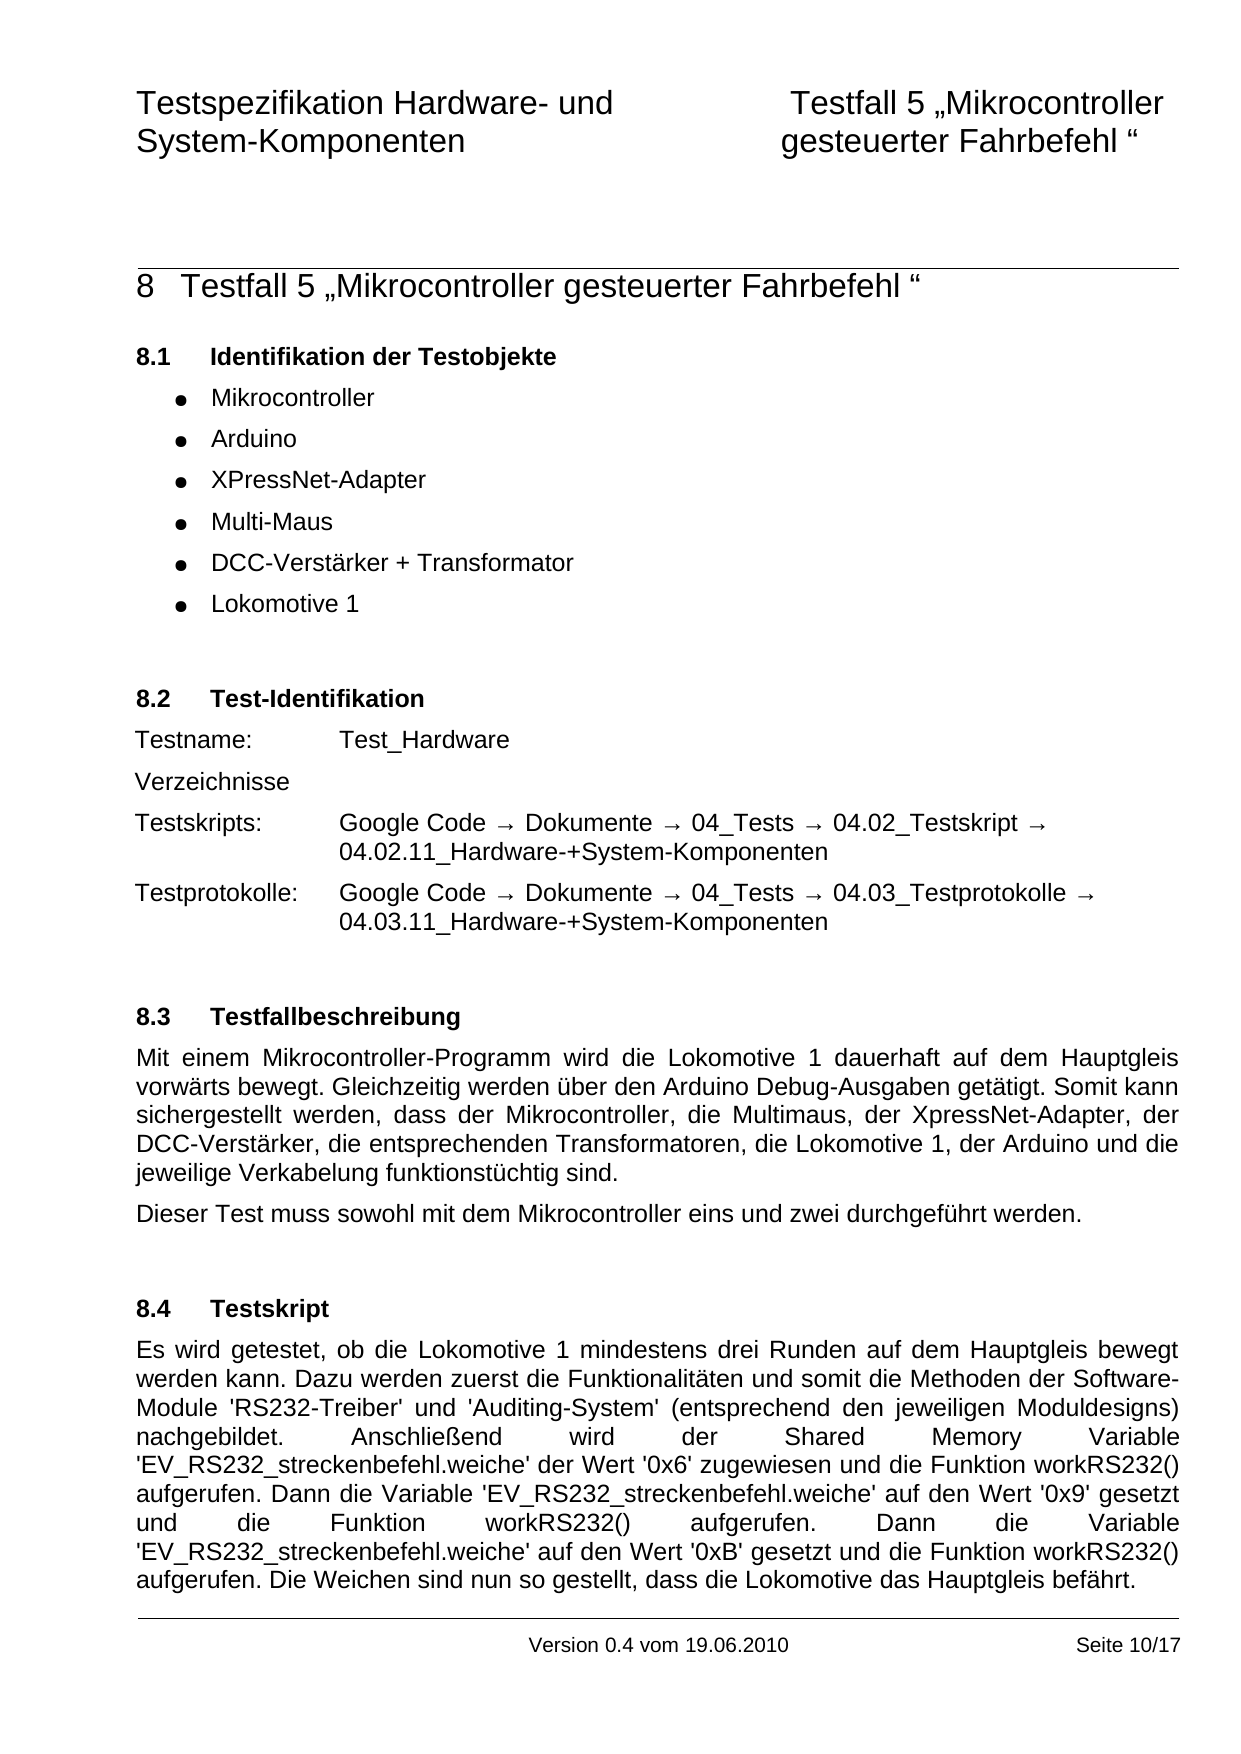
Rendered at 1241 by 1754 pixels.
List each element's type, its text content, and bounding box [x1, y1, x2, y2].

text Verzeichnisse [134, 767, 1181, 796]
subtitle Testskript [136, 1294, 1181, 1323]
subtitle Testfall 5 „Mikrocontroller gesteuerter Fahrbefehl “ [136, 289, 576, 304]
text Testname: Test_Hardware [134, 726, 1181, 754]
list XPressNet-Adapter [173, 466, 1181, 494]
text Dieser Test muss sowohl mit dem Mikrocontroller eins und zwei durchgeführt werden. [136, 1199, 1181, 1228]
text Mit einem Mikrocontroller-Programm wird die Lokomotive 1 dauerhaft auf dem Hauptgleis vorwärts bewegt. Gleichzeitig werden über den Arduino Debug-Ausgaben getätigt. Somit kann sichergestellt werden, dass der Mikrocontroller, die Multimaus, der XpressNet-Adapter, der DCC-Verstärker, die entsprechenden Transformatoren, die Lokomotive 1, der Arduino und die jeweilige Verkabelung funktionstüchtig sind. [136, 1043, 1181, 1187]
subtitle Testfallbeschreibung [136, 1002, 1181, 1031]
text Testprotokolle: Google Code → Dokumente → 04_Tests → 04.03_Testprotokolle → 04.03.11_Hardware-+System-Komponenten [134, 878, 1181, 936]
list Multi-Maus [173, 507, 1181, 536]
list Lokomotive 1 [173, 589, 1181, 618]
list Arduino [173, 424, 1181, 453]
subtitle Testfall 5 „Mikrocontroller gesteuerter Fahrbefehl “ [575, 289, 1181, 304]
text Es wird getestet, ob die Lokomotive 1 mindestens drei Runden auf dem Hauptgleis bewegt werden kann. Dazu werden zuerst die Funktionalitäten und somit die Methoden der Software-Module 'RS232-Treiber' und 'Auditing-System' (entsprechend den jeweiligen Moduldesigns) nachgebildet. Anschließend wird der Shared Memory Variable 'EV_RS232_streckenbefehl.weiche' der Wert '0x6' zugewiesen und die Funktion workRS232() aufgerufen. Dann die Variable 'EV_RS232_streckenbefehl.weiche' auf den Wert '0x9' gesetzt und die Funktion workRS232() aufgerufen. Dann die Variable 'EV_RS232_streckenbefehl.weiche' auf den Wert '0xB' gesetzt und die Funktion workRS232() aufgerufen. Die Weichen sind nun so gestellt, dass die Lokomotive das Hauptgleis befährt. [136, 1336, 1181, 1594]
subtitle Identifikation der Testobjekte [136, 342, 1181, 371]
subtitle Test-Identifikation [136, 684, 1181, 713]
list DCC-Verstärker + Transformator [173, 548, 1181, 577]
text Testskripts: Google Code → Dokumente → 04_Tests → 04.02_Testskript → 04.02.11_Hardware-+System-Komponenten [134, 808, 1181, 866]
list Mikrocontroller [173, 383, 1181, 412]
